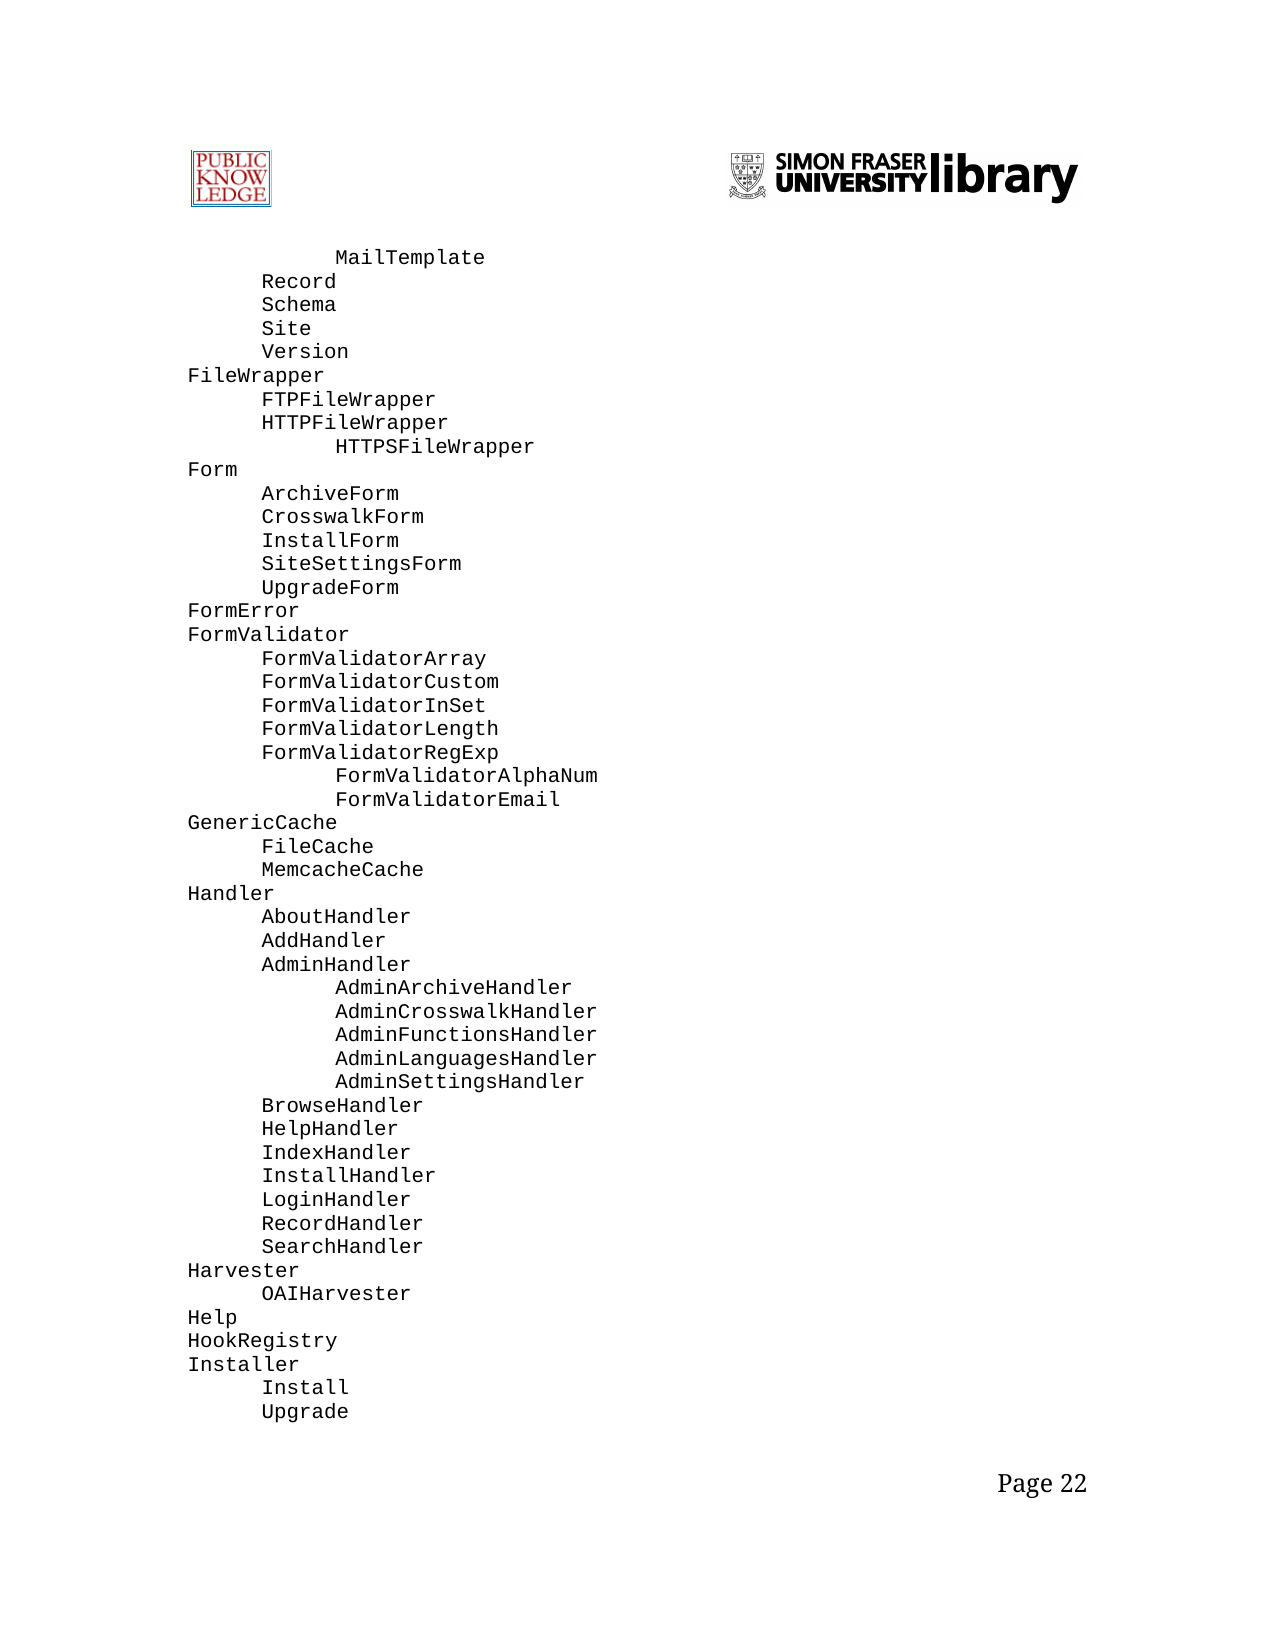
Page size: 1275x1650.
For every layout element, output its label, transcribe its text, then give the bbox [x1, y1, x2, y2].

text HTTPFileWrapper [187, 412, 1087, 436]
text ArchiveForm [187, 483, 1087, 506]
text Schema [187, 294, 1087, 318]
text IndexHandler [187, 1142, 1087, 1166]
text MailTemplate [187, 247, 1087, 271]
text Site [187, 318, 1087, 342]
text Help [187, 1307, 1087, 1330]
text FormValidatorRegExp [187, 742, 1087, 765]
text AdminHandler [187, 954, 1087, 977]
text SearchHandler [187, 1236, 1087, 1260]
text FormValidatorCustom [187, 671, 1087, 695]
text Handler [187, 883, 1087, 907]
text OAIHarvester [187, 1283, 1087, 1307]
text Harvester [187, 1260, 1087, 1283]
text GenericCache [187, 812, 1087, 836]
text RecordHandler [187, 1213, 1087, 1236]
text AdminLanguagesHandler [187, 1048, 1087, 1071]
text CrosswalkForm [187, 506, 1087, 530]
text SiteSettingsForm [187, 553, 1087, 577]
picture [723, 150, 1083, 207]
text Install [187, 1377, 1087, 1401]
text Version [187, 342, 1087, 365]
text UpgradeForm [187, 577, 1087, 601]
text FTPFileWrapper [187, 389, 1087, 412]
text LoginHandler [187, 1189, 1087, 1213]
text FormValidatorInSet [187, 695, 1087, 718]
text AdminFunctionsHandler [187, 1024, 1087, 1048]
text InstallForm [187, 530, 1087, 553]
text Record [187, 271, 1087, 294]
text AdminCrosswalkHandler [187, 1001, 1087, 1024]
text AdminSettingsHandler [187, 1071, 1087, 1095]
text FormValidatorAlphaNum [187, 765, 1087, 789]
text FormError [187, 601, 1087, 624]
text Upgrade [187, 1401, 1087, 1424]
picture [193, 150, 272, 205]
text HelpHandler [187, 1118, 1087, 1142]
text BrowseHandler [187, 1095, 1087, 1118]
text FormValidator [187, 624, 1087, 648]
text AboutHandler [187, 907, 1087, 930]
text FormValidatorLength [187, 718, 1087, 742]
text HookRegistry [187, 1330, 1087, 1354]
text HTTPSFileWrapper [187, 436, 1087, 459]
text AdminArchiveHandler [187, 977, 1087, 1001]
text Installer [187, 1354, 1087, 1377]
text FormValidatorArray [187, 648, 1087, 671]
text AddHandler [187, 930, 1087, 954]
text Form [187, 459, 1087, 483]
text FileWrapper [187, 365, 1087, 389]
text MemcacheCache [187, 859, 1087, 883]
text FileCache [187, 836, 1087, 859]
text FormValidatorEmail [187, 789, 1087, 812]
text InstallHandler [187, 1166, 1087, 1189]
